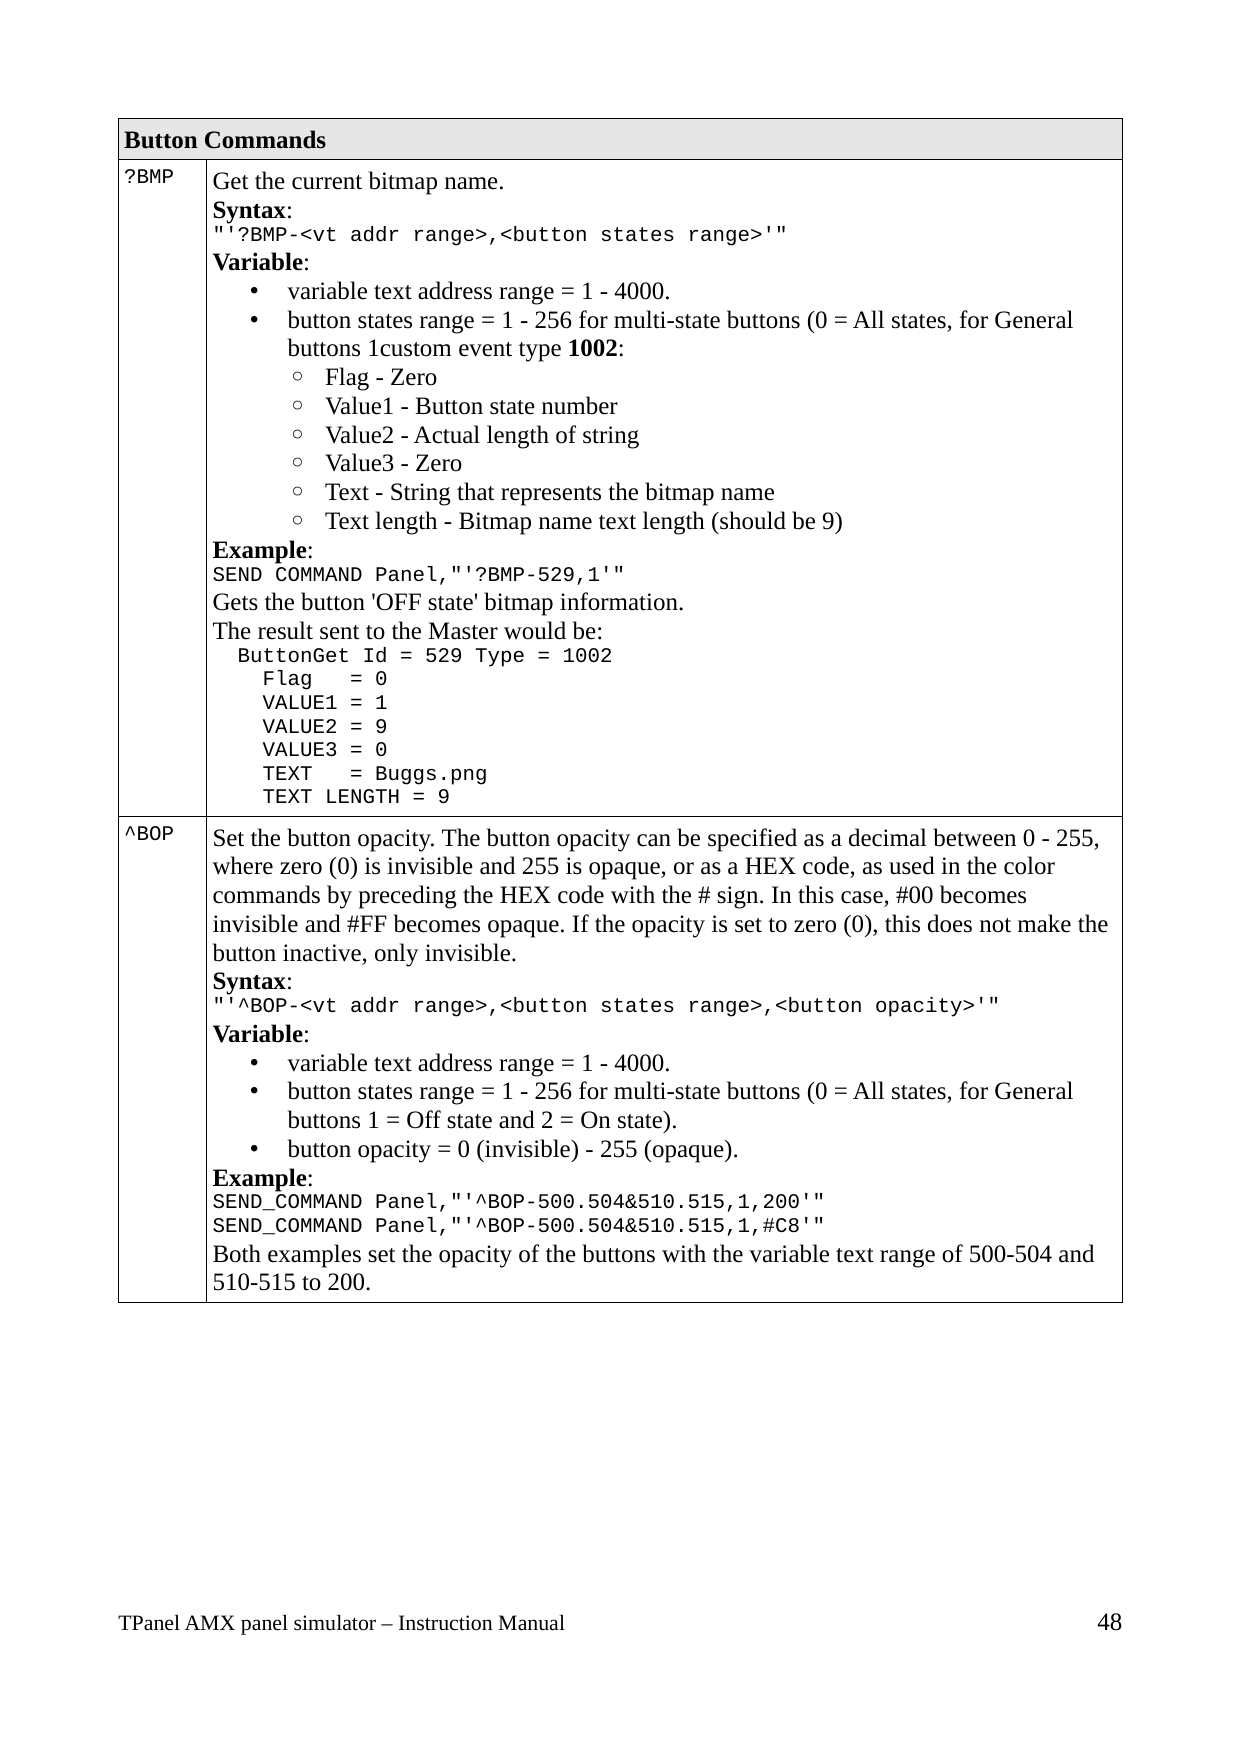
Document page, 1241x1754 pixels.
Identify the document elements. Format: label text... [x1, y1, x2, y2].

table_cell ?BMP [119, 160, 206, 816]
table_header Button Commands [119, 119, 1122, 159]
table_cell Set the button opacity. The button opacity can be specified as a decimal between 0 - 255, where zero (0) is invisible and 255 is opaque, or as a HEX code, as used in the color commands by preceding the HEX code with the # sign. In this case, #00 becomes invisible and #FF becomes opaque. If the opacity is set to zero (0), this does not make the button inactive, only invisible. Syntax: "'^BOP-<vt addr range>,<button states range>,<button opacity>'" Variable: variable text address range = 1 - 4000. button states range = 1 - 256 for multi-state buttons (0 = All states, for General buttons 1 = Off state and 2 = On state). button opacity = 0 (invisible) - 255 (opaque). Example: SEND_COMMAND Panel,"'^BOP-500.504&510.515,1,200'" SEND_COMMAND Panel,"'^BOP-500.504&510.515,1,#C8'" Both examples set the opacity of the buttons with the variable text range of 500-504 and 510-515 to 200. [207, 817, 1122, 1302]
table_cell Get the current bitmap name. Syntax: "'?BMP-<vt addr range>,<button states range>'" Variable: variable text address range = 1 - 4000. button states range = 1 - 256 for multi-state buttons (0 = All states, for General buttons 1custom event type 1002: Flag - Zero Value1 - Button state number Value2 - Actual length of string Value3 - Zero Text - String that represents the bitmap name Text length - Bitmap name text length (should be 9) Example: SEND COMMAND Panel,"'?BMP-529,1'" Gets the button 'OFF state' bitmap information. The result sent to the Master would be: ButtonGet Id = 529 Type = 1002 Flag = 0 VALUE1 = 1 VALUE2 = 9 VALUE3 = 0 TEXT = Buggs.png TEXT LENGTH = 9 [207, 160, 1122, 816]
table_cell ^BOP [119, 817, 206, 1302]
